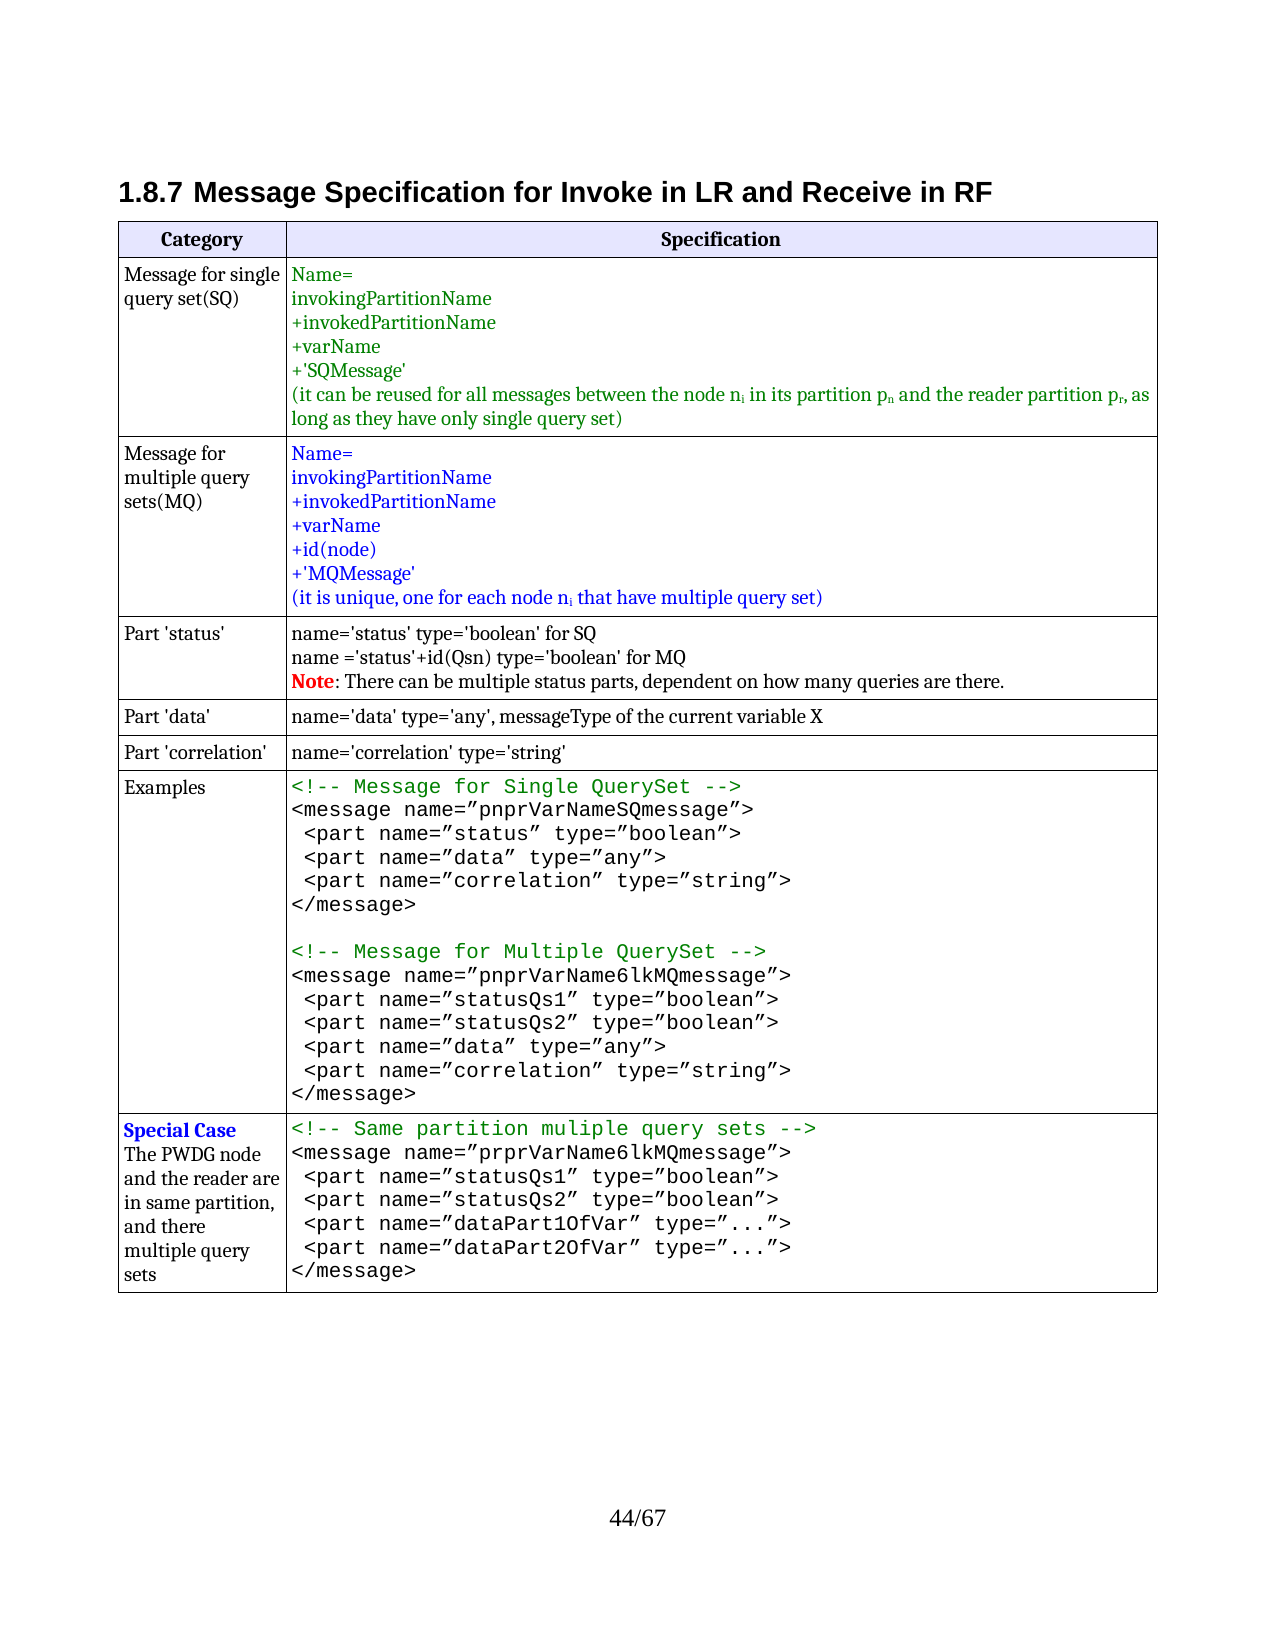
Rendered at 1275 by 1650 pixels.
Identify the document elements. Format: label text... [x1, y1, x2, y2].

table_cell Message for single query set(SQ) [119, 258, 286, 436]
table_cell <!-- Same partition muliple query sets --> <message name=”prprVarName6lkMQmessage”> <part name=”statusQs1” type=”boolean”> <part name=”statusQs2” type=”boolean”> <part name=”dataPart1OfVar” type=”...”> <part name=”dataPart2OfVar” type=”...”> </message> [287, 1114, 1157, 1292]
table_header Category [119, 222, 286, 257]
table_cell Part 'status' [119, 617, 286, 699]
table_header Specification [287, 222, 1157, 257]
table_cell Name= invokingPartitionName +invokedPartitionName +varName +'SQMessage' (it can be reused for all messages between the node ni in its partition pn and the reader partition pr, as long as they have only single query set) [287, 258, 1157, 436]
table_cell Part 'correlation' [119, 736, 286, 770]
table_cell name='data' type='any', messageType of the current variable X [287, 700, 1157, 734]
table_cell Message for multiple query sets(MQ) [119, 437, 286, 616]
table_cell Special Case The PWDG node and the reader are in same partition, and there multiple query sets [119, 1114, 286, 1292]
table_cell name='correlation' type='string' [287, 736, 1157, 770]
table_cell name='status' type='boolean' for SQ name ='status'+id(Qsn) type='boolean' for MQ Note: There can be multiple status parts, dependent on how many queries are there. [287, 617, 1157, 699]
table_cell <!-- Message for Single QuerySet --> <message name=”pnprVarNameSQmessage”> <part name=”status” type=”boolean”> <part name=”data” type=”any”> <part name=”correlation” type=”string”> </message> <!-- Message for Multiple QuerySet --> <message name=”pnprVarName6lkMQmessage”> <part name=”statusQs1” type=”boolean”> <part name=”statusQs2” type=”boolean”> <part name=”data” type=”any”> <part name=”correlation” type=”string”> </message> [287, 771, 1157, 1113]
table_cell Examples [119, 771, 286, 1113]
table_cell Name= invokingPartitionName +invokedPartitionName +varName +id(node) +'MQMessage' (it is unique, one for each node ni that have multiple query set) [287, 437, 1157, 616]
subtitle Message Specification for Invoke in LR and Receive in RF [118, 176, 1157, 209]
table_cell Part 'data' [119, 700, 286, 734]
